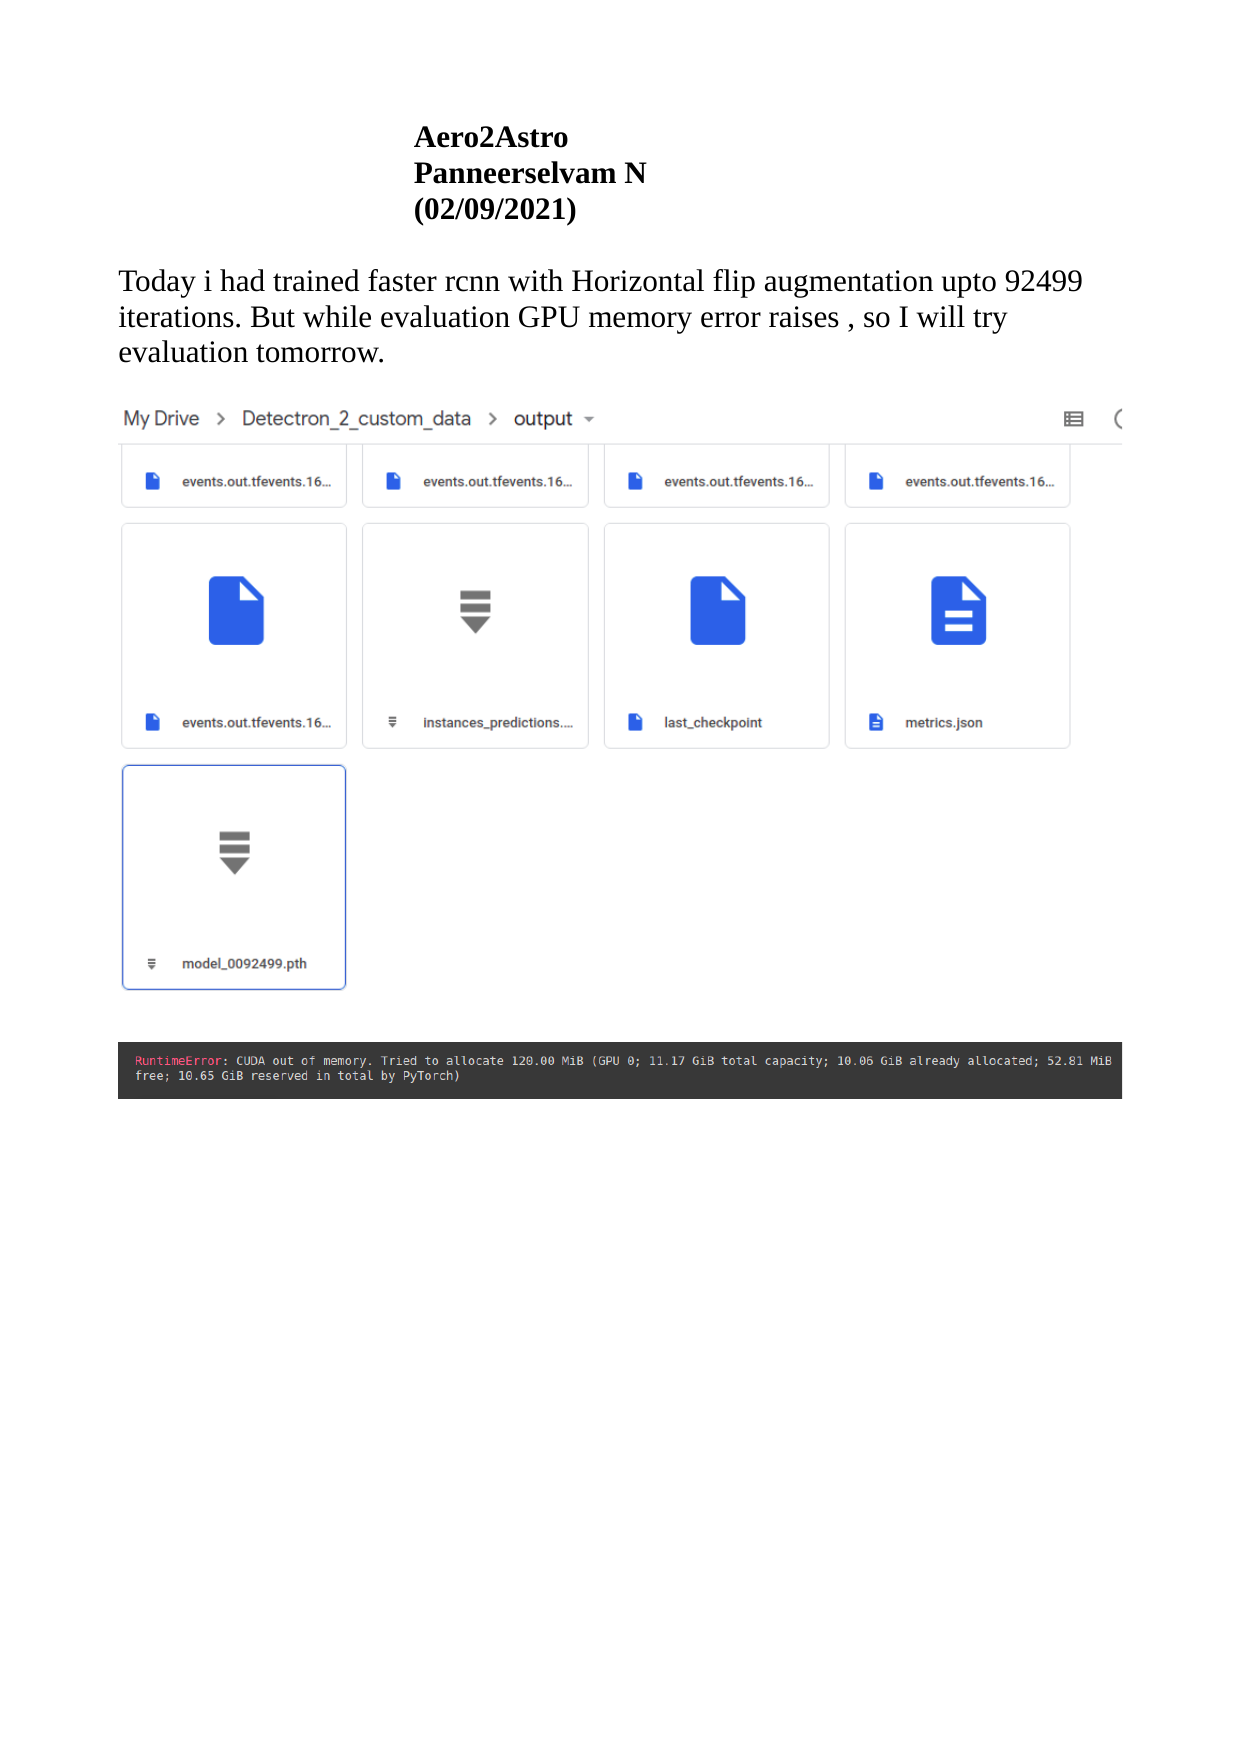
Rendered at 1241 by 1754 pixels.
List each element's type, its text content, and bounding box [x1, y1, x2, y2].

text Panneerselvam N [118, 154, 1122, 190]
picture [118, 405, 1123, 1007]
text (02/09/2021) [118, 190, 1122, 226]
picture [118, 1042, 1123, 1099]
text Today i had trained faster rcnn with Horizontal flip augmentation upto 92499 iterations. But while evaluation GPU memory error raises , so I will try evaluation tomorrow. [118, 262, 1122, 370]
text Aero2Astro [118, 118, 1122, 154]
